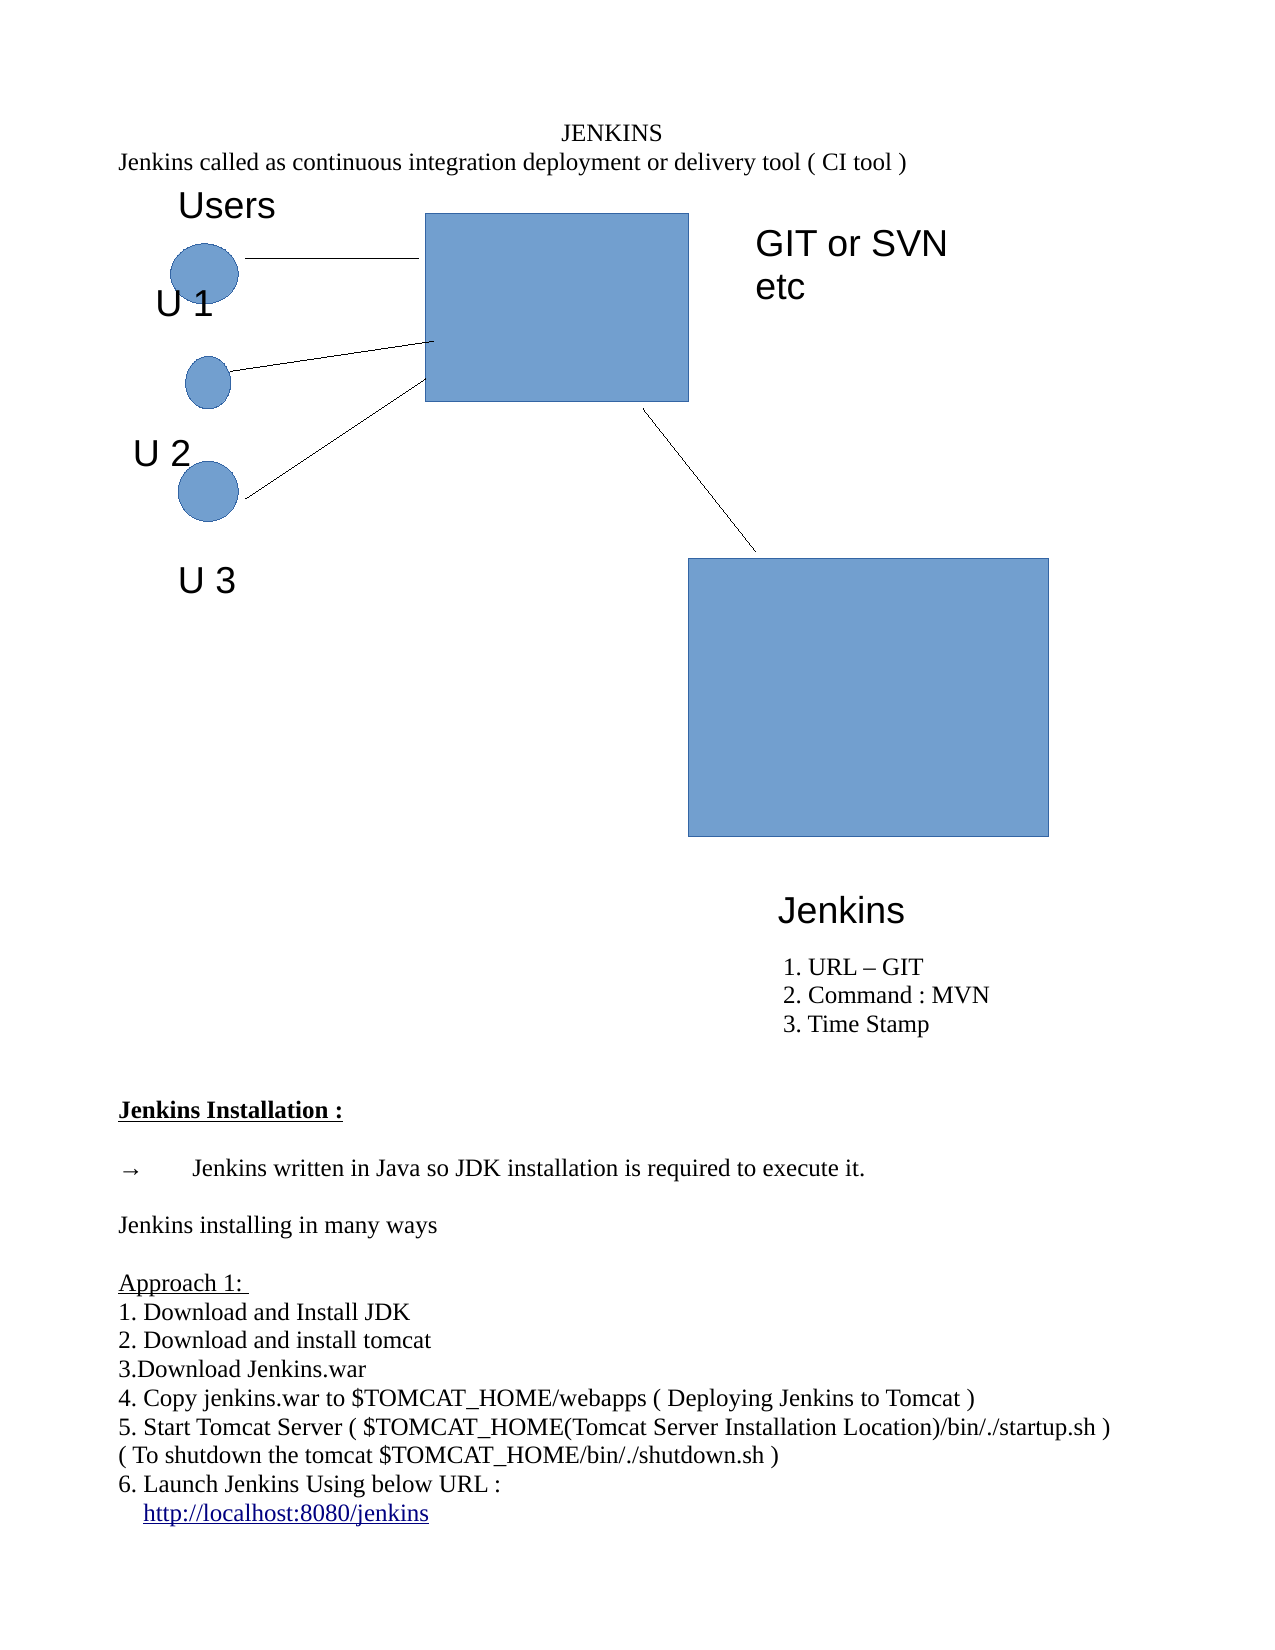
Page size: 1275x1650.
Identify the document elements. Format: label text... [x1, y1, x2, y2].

text JENKINS [118, 118, 1157, 147]
text 3.Download Jenkins.war [118, 1354, 1157, 1383]
text 3. Time Stamp [118, 1009, 1157, 1038]
text Jenkins called as continuous integration deployment or delivery tool ( CI tool ) [118, 147, 1157, 176]
text 1. URL – GIT [118, 952, 1157, 981]
text 5. Start Tomcat Server ( $TOMCAT_HOME(Tomcat Server Installation Location)/bin/./startup.sh ) ( To shutdown the tomcat $TOMCAT_HOME/bin/./shutdown.sh ) [118, 1412, 1157, 1469]
text 2. Command : MVN [118, 981, 1157, 1009]
text → Jenkins written in Java so JDK installation is required to execute it. [118, 1153, 1157, 1182]
text Jenkins Installation : [118, 1096, 1157, 1124]
text 1. UR [118, 607, 688, 636]
text 6. Launch Jenkins Using below URL : [118, 1469, 1157, 1498]
text 4. Copy jenkins.war to $TOMCAT_HOME/webapps ( Deploying Jenkins to Tomcat ) [118, 1383, 1157, 1412]
text Approach 1: [118, 1268, 1157, 1297]
text http://localhost:8080/jenkins [118, 1498, 1157, 1527]
text 1. Download and Install JDK [118, 1297, 1157, 1326]
text 1. UR [1049, 607, 1157, 636]
text 2. Download and install tomcat [118, 1326, 1157, 1354]
text Jenkins installing in many ways [118, 1211, 1157, 1239]
